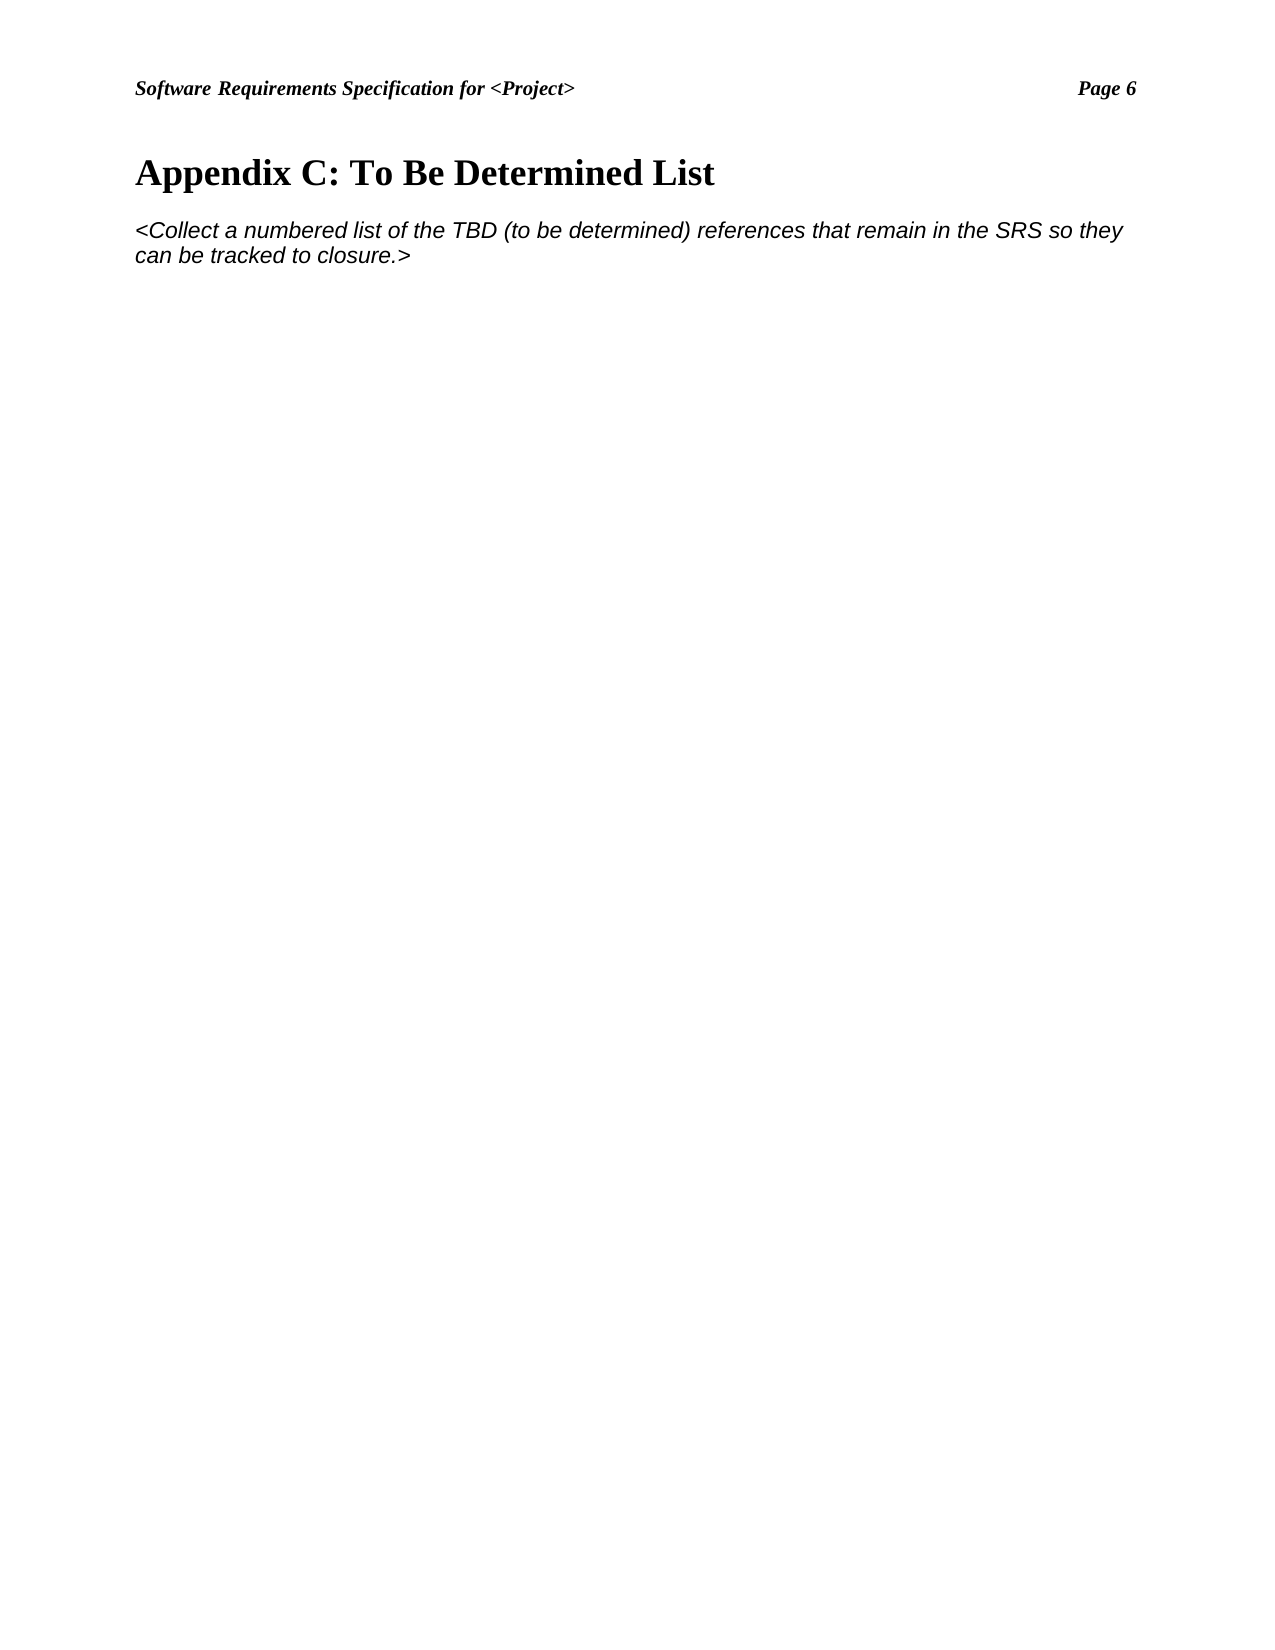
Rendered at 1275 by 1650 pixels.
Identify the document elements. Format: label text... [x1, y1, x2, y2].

text <Collect a numbered list of the TBD (to be determined) references that remain in the SRS so they can be tracked to closure.> [135, 218, 1140, 268]
text Appendix C: To Be Determined List [135, 150, 1140, 193]
